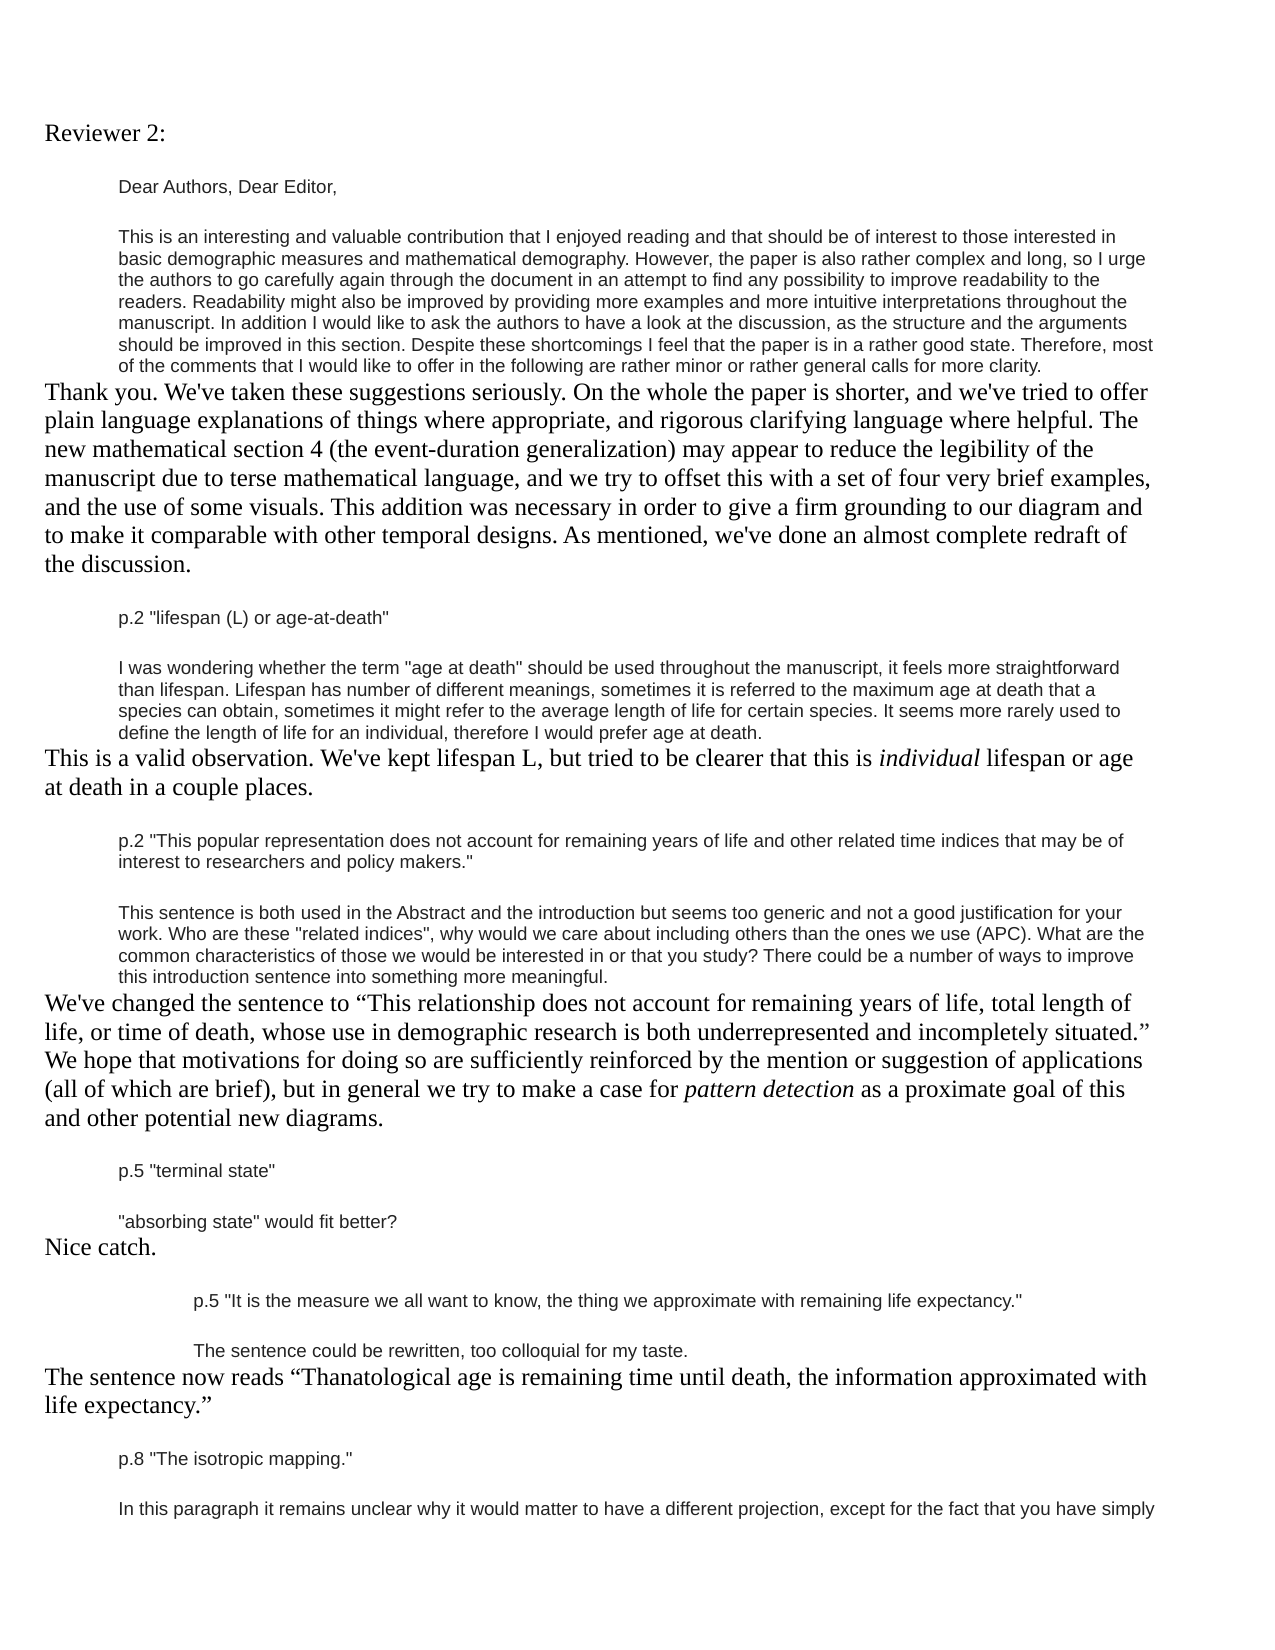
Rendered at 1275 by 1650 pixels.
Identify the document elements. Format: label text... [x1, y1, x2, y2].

text p.2 "lifespan (L) or age-at-death" [118, 578, 1157, 628]
text p.5 "terminal state" "absorbing state" would fit better? [118, 1160, 1157, 1232]
text Reviewer 2: [44, 118, 1157, 147]
text The sentence now reads “Thanatological age is remaining time until death, the information approximated with life expectancy.” [44, 1362, 1157, 1419]
text p.5 "It is the measure we all want to know, the thing we approximate with remaining life expectancy." The sentence could be rewritten, too colloquial for my taste. [193, 1290, 1157, 1362]
text We hope that motivations for doing so are sufficiently reinforced by the mention or suggestion of applications (all of which are brief), but in general we try to make a case for pattern detection as a proximate goal of this and other potential new diagrams. [44, 1045, 1157, 1132]
text Dear Authors, Dear Editor, This is an interesting and valuable contribution that I enjoyed reading and that should be of interest to those interested in basic demographic measures and mathematical demography. However, the paper is also rather complex and long, so I urge the authors to go carefully again through the document in an attempt to find any possibility to improve readability to the readers. Readability might also be improved by providing more examples and more intuitive interpretations throughout the manuscript. In addition I would like to ask the authors to have a look at the discussion, as the structure and the arguments should be improved in this section. Despite these shortcomings I feel that the paper is in a rather good state. Therefore, most of the comments that I would like to offer in the following are rather minor or rather general calls for more clarity. [118, 147, 1157, 377]
text We've changed the sentence to “This relationship does not account for remaining years of life, total length of life, or time of death, whose use in demographic research is both underrepresented and incompletely situated.” [44, 988, 1157, 1045]
text I was wondering whether the term "age at death" should be used throughout the manuscript, it feels more straightforward than lifespan. Lifespan has number of different meanings, sometimes it is referred to the maximum age at death that a species can obtain, sometimes it might refer to the average length of life for certain species. It seems more rarely used to define the length of life for an individual, therefore I would prefer age at death. [118, 628, 1157, 743]
text Nice catch. [44, 1232, 1157, 1290]
text This is a valid observation. We've kept lifespan L, but tried to be clearer that this is individual lifespan or age at death in a couple places. [44, 743, 1157, 801]
text p.2 "This popular representation does not account for remaining years of life and other related time indices that may be of interest to researchers and policy makers." This sentence is both used in the Abstract and the introduction but seems too generic and not a good justification for your work. Who are these "related indices", why would we care about including others than the ones we use (APC). What are the common characteristics of those we would be interested in or that you study? There could be a number of ways to improve this introduction sentence into something more meaningful. [118, 801, 1157, 988]
text p.8 "The isotropic mapping." In this paragraph it remains unclear why it would matter to have a different projection, except for the fact that you have simply [118, 1448, 1157, 1520]
text Thank you. We've taken these suggestions seriously. On the whole the paper is shorter, and we've tried to offer plain language explanations of things where appropriate, and rigorous clarifying language where helpful. The new mathematical section 4 (the event-duration generalization) may appear to reduce the legibility of the manuscript due to terse mathematical language, and we try to offset this with a set of four very brief examples, and the use of some visuals. This addition was necessary in order to give a firm grounding to our diagram and to make it comparable with other temporal designs. As mentioned, we've done an almost complete redraft of the discussion. [44, 377, 1157, 578]
